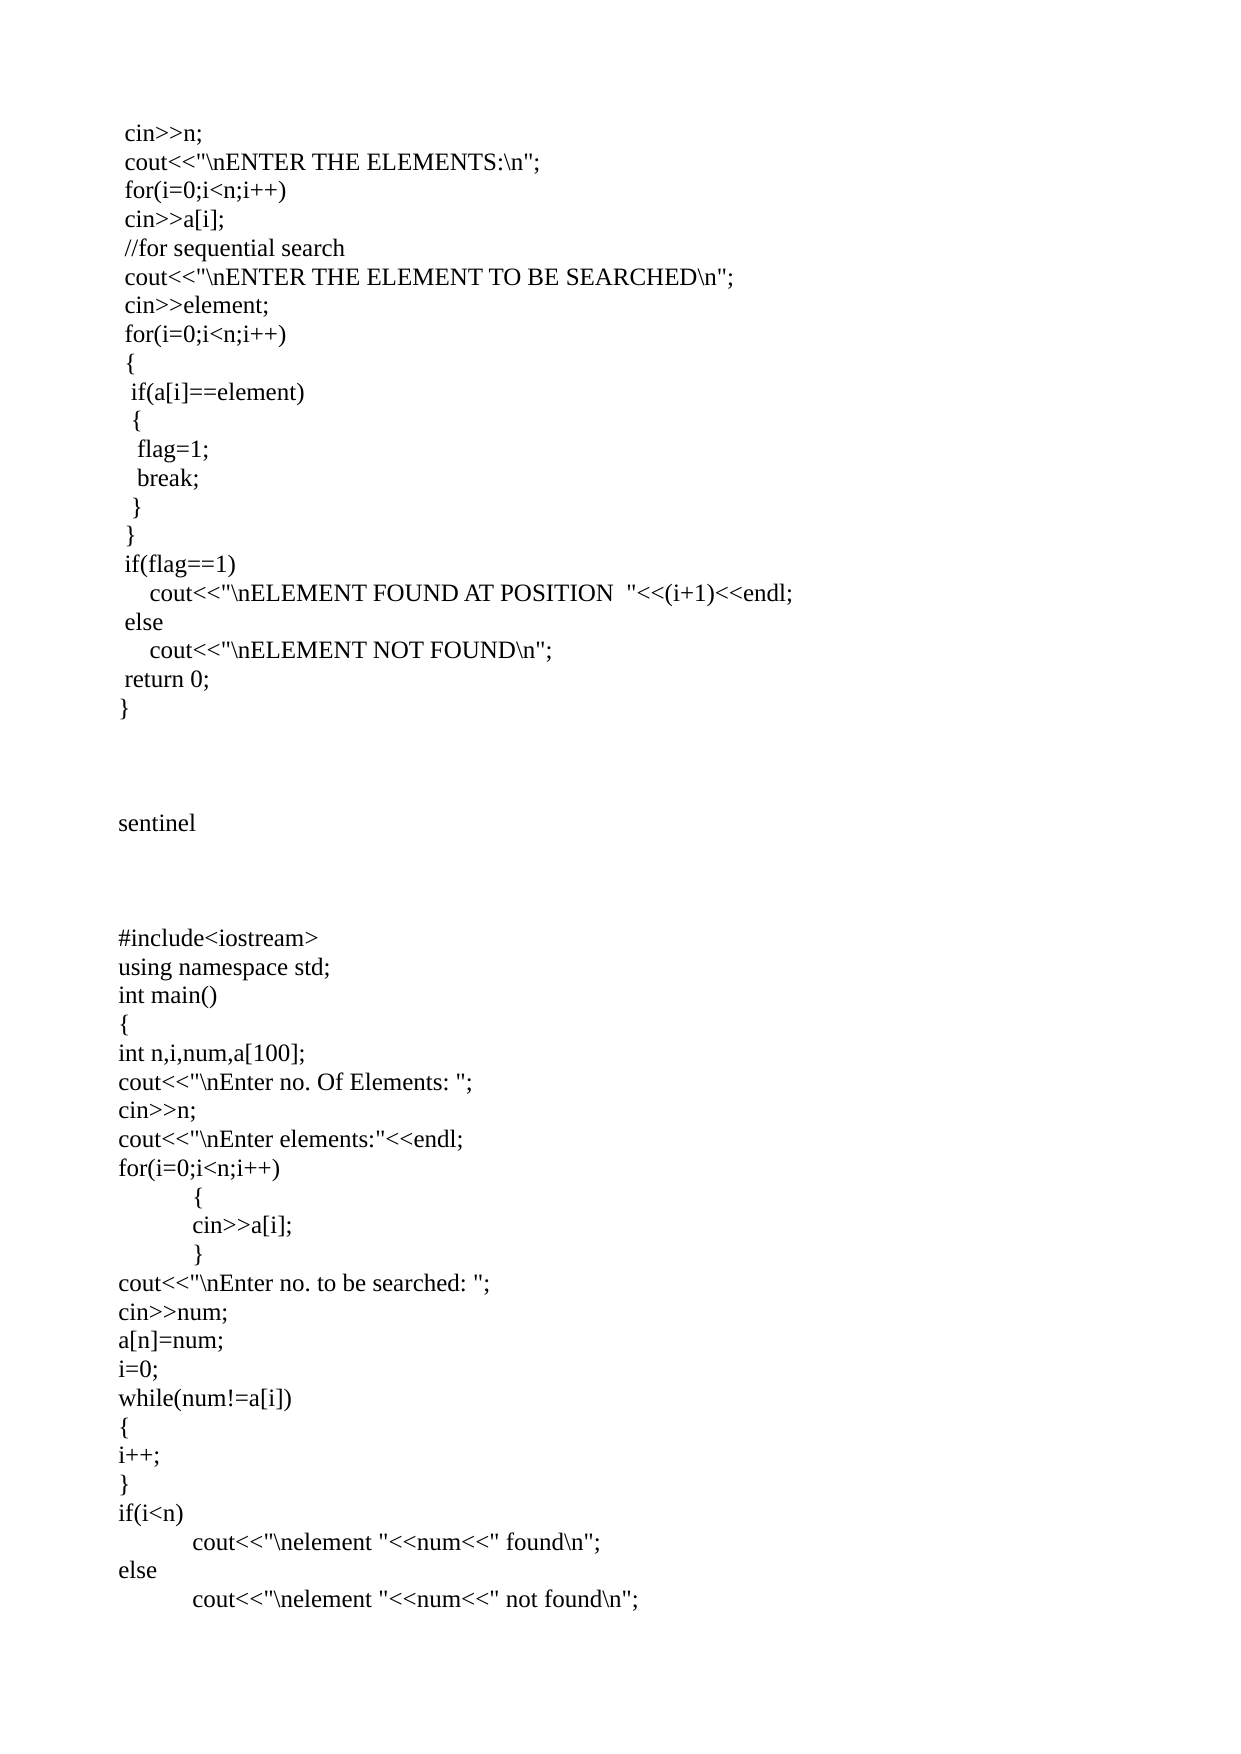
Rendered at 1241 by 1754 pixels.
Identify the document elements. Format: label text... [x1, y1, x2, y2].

text { [118, 1412, 1122, 1441]
text { [118, 406, 1122, 434]
text return 0; [118, 664, 1122, 693]
text { [118, 1182, 1122, 1211]
text } [118, 1469, 1122, 1498]
text else [118, 1556, 1122, 1584]
text a[n]=num; [118, 1326, 1122, 1354]
text for(i=0;i<n;i++) [118, 176, 1122, 204]
text cin>>a[i]; [118, 204, 1122, 233]
text #include<iostream> [118, 923, 1122, 952]
text cout<<"\nEnter no. to be searched: "; [118, 1268, 1122, 1297]
text cin>>a[i]; [118, 1211, 1122, 1239]
text } [118, 1239, 1122, 1268]
text for(i=0;i<n;i++) [118, 319, 1122, 348]
text while(num!=a[i]) [118, 1383, 1122, 1412]
text flag=1; [118, 434, 1122, 463]
text else [118, 607, 1122, 636]
text cout<<"\nelement "<<num<<" not found\n"; [118, 1584, 1122, 1613]
text if(a[i]==element) [118, 377, 1122, 406]
text cout<<"\nELEMENT FOUND AT POSITION "<<(i+1)<<endl; [118, 578, 1122, 607]
text i=0; [118, 1354, 1122, 1383]
text cout<<"\nelement "<<num<<" found\n"; [118, 1527, 1122, 1556]
text cin>>element; [118, 291, 1122, 319]
text cin>>n; [118, 1096, 1122, 1124]
text //for sequential search [118, 233, 1122, 262]
text cout<<"\nEnter no. Of Elements: "; [118, 1067, 1122, 1096]
text int n,i,num,a[100]; [118, 1038, 1122, 1067]
text using namespace std; [118, 952, 1122, 981]
text } [118, 492, 1122, 521]
text { [118, 348, 1122, 377]
text cout<<"\nELEMENT NOT FOUND\n"; [118, 636, 1122, 664]
text cin>>num; [118, 1297, 1122, 1326]
text cout<<"\nEnter elements:"<<endl; [118, 1124, 1122, 1153]
text for(i=0;i<n;i++) [118, 1153, 1122, 1182]
text break; [118, 463, 1122, 492]
text i++; [118, 1441, 1122, 1469]
text cout<<"\nENTER THE ELEMENTS:\n"; [118, 147, 1122, 176]
text cin>>n; [118, 118, 1122, 147]
text if(i<n) [118, 1498, 1122, 1527]
text } [118, 521, 1122, 549]
text } [118, 693, 1122, 722]
text sentinel [118, 808, 1122, 837]
text if(flag==1) [118, 549, 1122, 578]
text cout<<"\nENTER THE ELEMENT TO BE SEARCHED\n"; [118, 262, 1122, 291]
text int main() [118, 981, 1122, 1009]
text { [118, 1009, 1122, 1038]
